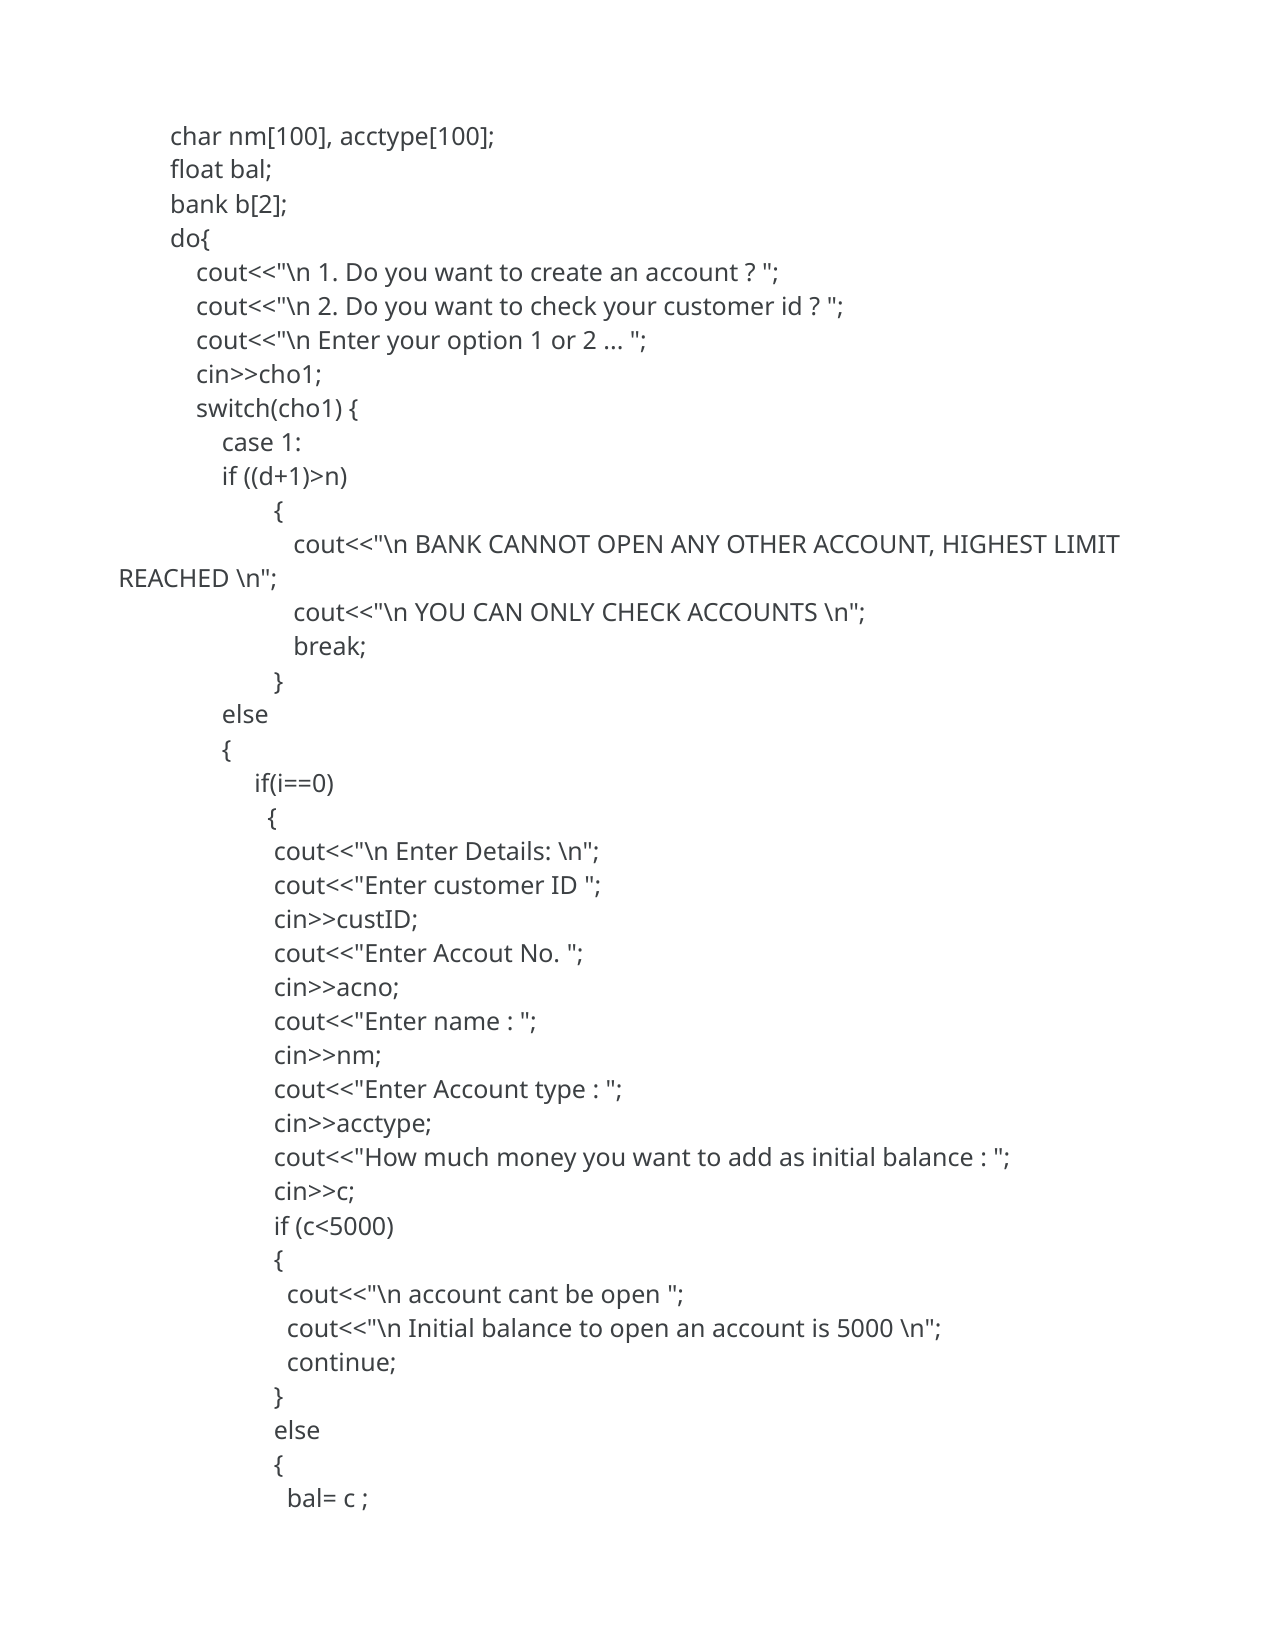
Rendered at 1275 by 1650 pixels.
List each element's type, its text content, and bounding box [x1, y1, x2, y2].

text cin>>nm; [118, 1038, 1157, 1072]
text cout<<"Enter customer ID "; [118, 867, 1157, 902]
text cout<<"\n BANK CANNOT OPEN ANY OTHER ACCOUNT, HIGHEST LIMIT REACHED \n"; [118, 527, 1157, 595]
text cin>>custID; [118, 902, 1157, 936]
text cout<<"\n Enter your option 1 or 2 ... "; [118, 322, 1157, 357]
text case 1: [118, 425, 1157, 459]
text { [118, 1242, 1157, 1276]
text switch(cho1) { [118, 391, 1157, 425]
text { [118, 799, 1157, 833]
text cin>>c; [118, 1174, 1157, 1208]
text } [118, 663, 1157, 697]
text } [118, 1378, 1157, 1412]
text break; [118, 629, 1157, 663]
text if(i==0) [118, 765, 1157, 799]
text if ((d+1)>n) [118, 459, 1157, 493]
text bal= c ; [118, 1481, 1157, 1515]
text continue; [118, 1344, 1157, 1378]
text char nm[100], acctype[100]; [118, 118, 1157, 152]
text cin>>cho1; [118, 357, 1157, 391]
text cout<<"\n Enter Details: \n"; [118, 833, 1157, 867]
text { [118, 731, 1157, 765]
text cout<<"\n account cant be open "; [118, 1276, 1157, 1310]
text { [118, 493, 1157, 527]
text cout<<"\n 1. Do you want to create an account ? "; [118, 254, 1157, 288]
text else [118, 1412, 1157, 1447]
text else [118, 697, 1157, 731]
text if (c<5000) [118, 1208, 1157, 1242]
text cout<<"Enter name : "; [118, 1004, 1157, 1038]
text cin>>acno; [118, 970, 1157, 1004]
text float bal; [118, 152, 1157, 186]
text cout<<"\n YOU CAN ONLY CHECK ACCOUNTS \n"; [118, 595, 1157, 629]
text cout<<"How much money you want to add as initial balance : "; [118, 1140, 1157, 1174]
text cout<<"Enter Accout No. "; [118, 936, 1157, 970]
text { [118, 1447, 1157, 1481]
text cin>>acctype; [118, 1106, 1157, 1140]
text cout<<"\n Initial balance to open an account is 5000 \n"; [118, 1310, 1157, 1344]
text do{ [118, 220, 1157, 254]
text cout<<"\n 2. Do you want to check your customer id ? "; [118, 288, 1157, 322]
text cout<<"Enter Account type : "; [118, 1072, 1157, 1106]
text bank b[2]; [118, 186, 1157, 220]
